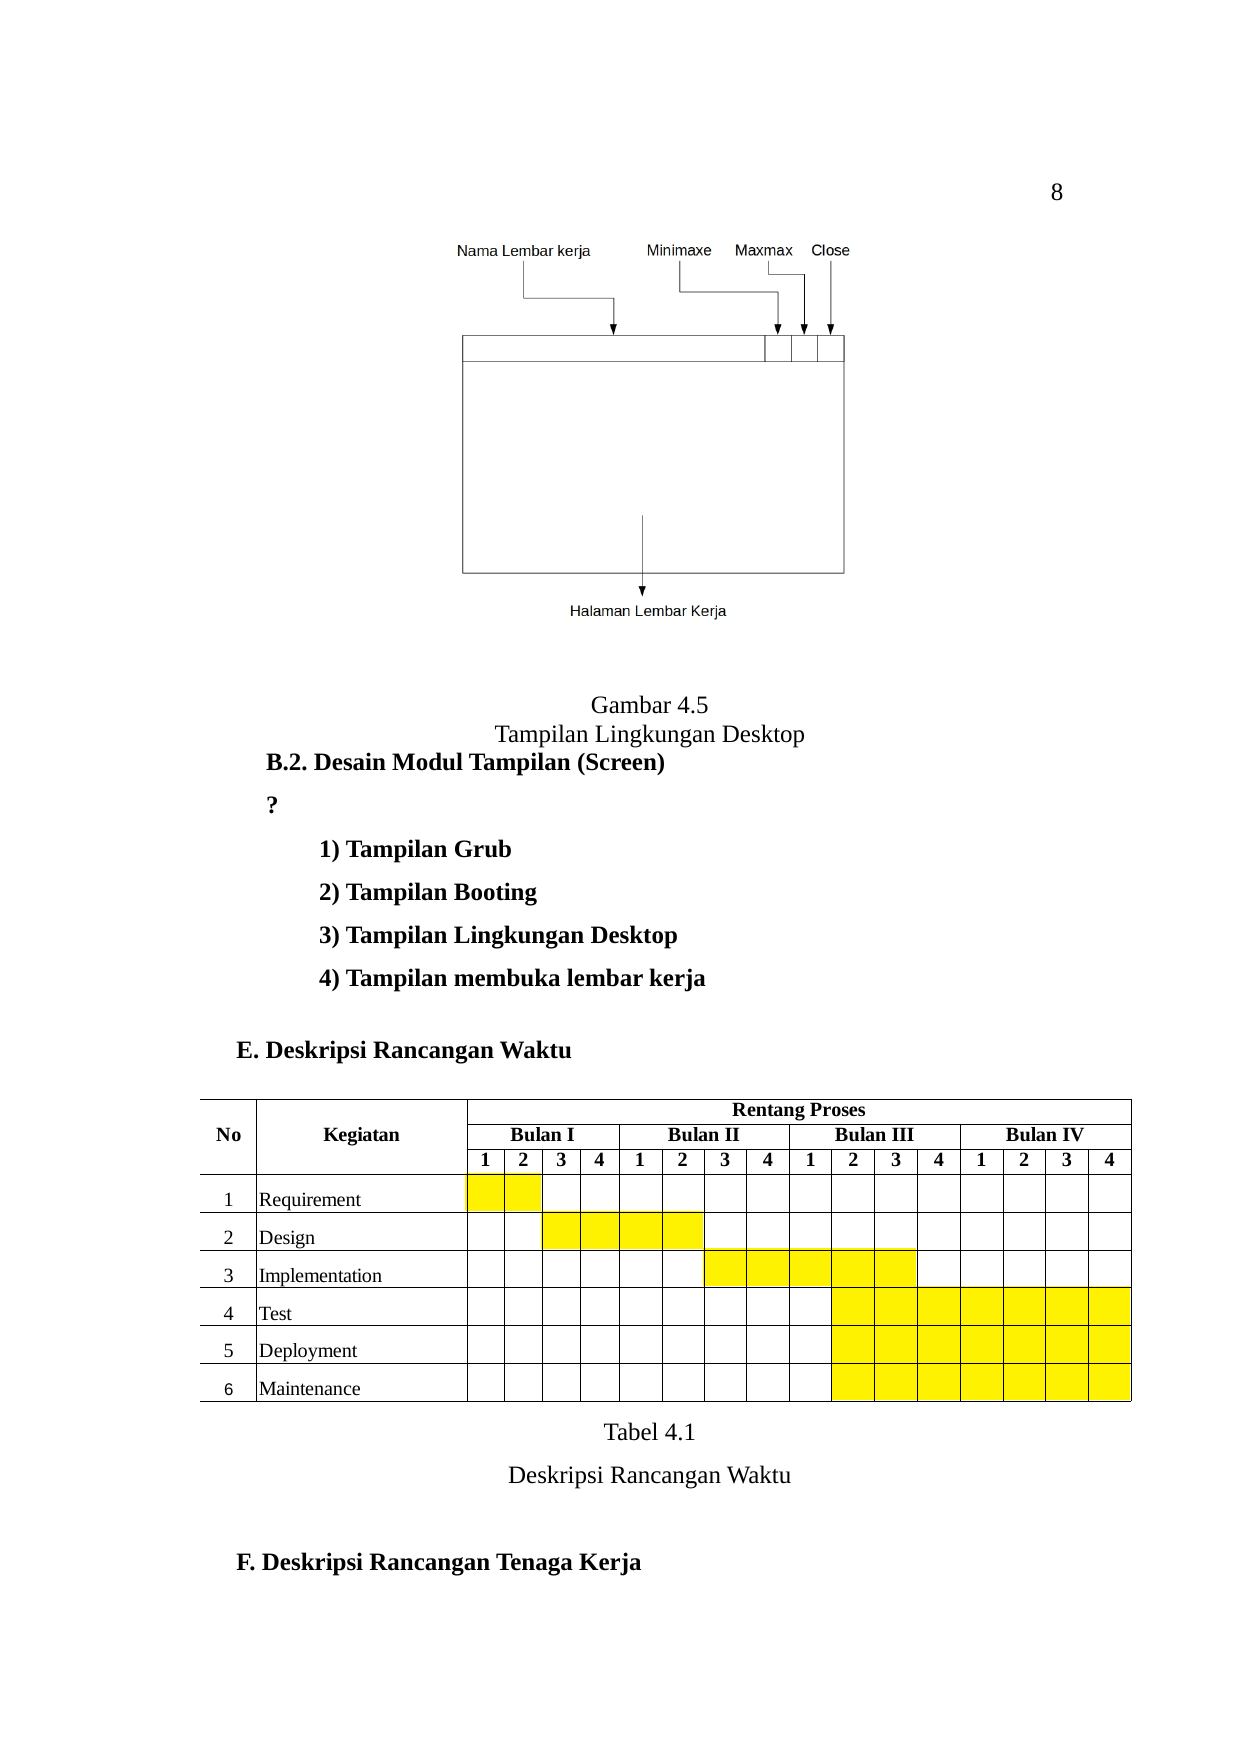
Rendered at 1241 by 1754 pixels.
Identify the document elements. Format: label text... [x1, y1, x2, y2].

text Tabel 4.1 [875, 1213, 917, 1250]
text Tabel 4.1 [918, 1213, 960, 1250]
text ? [266, 791, 1063, 819]
text Tabel 4.1 [663, 1288, 704, 1325]
text Tabel 4.1 [918, 1150, 960, 1174]
text Tabel 4.1 [790, 1125, 960, 1149]
text Gambar 4.5 [236, 690, 1063, 719]
text Tabel 4.1 [620, 1288, 662, 1325]
text Tabel 4.1 [875, 1150, 917, 1174]
text Tabel 4.1 [257, 1100, 467, 1174]
text Tabel 4.1 [581, 1251, 619, 1287]
text Tabel 4.1 [832, 1213, 874, 1248]
text Tabel 4.1 [236, 1251, 256, 1287]
text Tabel 4.1 [1046, 1175, 1063, 1212]
text 1) Tampilan Grub [319, 834, 1063, 862]
text Tabel 4.1 [1046, 1251, 1063, 1286]
text Tabel 4.1 [705, 1364, 746, 1401]
text Tabel 4.1 [663, 1364, 704, 1401]
text Tabel 4.1 [543, 1150, 580, 1174]
text Tabel 4.1 [790, 1213, 831, 1248]
text Tabel 4.1 [1046, 1150, 1063, 1174]
text Tabel 4.1 [790, 1150, 831, 1174]
text Tabel 4.1 [620, 1364, 662, 1401]
text Tabel 4.1 [705, 1288, 746, 1325]
text Tabel 4.1 [236, 1175, 256, 1212]
text Tabel 4.1 [236, 1213, 256, 1250]
text Tabel 4.1 [543, 1326, 580, 1363]
text Tabel 4.1 [468, 1364, 504, 1401]
text Tabel 4.1 [581, 1175, 619, 1211]
text Tabel 4.1 [543, 1364, 580, 1401]
text B.2. Desain Modul Tampilan (Screen) [266, 747, 1063, 776]
text Tabel 4.1 [1046, 1213, 1063, 1250]
picture [409, 236, 890, 633]
text Tabel 4.1 [468, 1100, 1063, 1124]
text Tabel 4.1 [747, 1150, 789, 1174]
text Tabel 4.1 [505, 1364, 542, 1401]
text Tabel 4.1 [663, 1251, 704, 1287]
text Tabel 4.1 [236, 1100, 256, 1174]
text Tabel 4.1 [543, 1175, 580, 1211]
text Tabel 4.1 [790, 1288, 831, 1325]
text Tabel 4.1 [1004, 1251, 1045, 1286]
text Tabel 4.1 [505, 1251, 542, 1287]
text Tabel 4.1 [961, 1125, 1063, 1149]
text Tabel 4.1 [663, 1175, 704, 1212]
text Tabel 4.1 [918, 1175, 960, 1212]
text Tabel 4.1 [747, 1175, 789, 1212]
text Tabel 4.1 [581, 1364, 619, 1401]
text Tabel 4.1 [705, 1150, 746, 1174]
text Tabel 4.1 [468, 1150, 504, 1173]
text Tabel 4.1 [620, 1125, 789, 1149]
text Tabel 4.1 [961, 1213, 1003, 1250]
text Tabel 4.1 [236, 1288, 256, 1325]
text Tabel 4.1 [468, 1213, 504, 1250]
text 2) Tampilan Booting [319, 877, 1063, 906]
text Tabel 4.1 [705, 1175, 746, 1212]
text Tabel 4.1 [747, 1364, 789, 1401]
text Tabel 4.1 [236, 1364, 256, 1401]
text Tabel 4.1 [1004, 1213, 1045, 1250]
text Tabel 4.1 [236, 1078, 1063, 1099]
text Tabel 4.1 [468, 1251, 504, 1287]
text Tabel 4.1 [236, 1402, 1063, 1446]
text Tabel 4.1 [257, 1175, 467, 1212]
text Tabel 4.1 [468, 1125, 619, 1149]
text Tabel 4.1 [257, 1326, 467, 1363]
text Tabel 4.1 [257, 1213, 467, 1250]
text Tabel 4.1 [705, 1326, 746, 1363]
text Tabel 4.1 [505, 1150, 542, 1174]
text Tabel 4.1 [581, 1150, 619, 1174]
text Tabel 4.1 [663, 1326, 704, 1363]
text Tabel 4.1 [620, 1251, 662, 1287]
text Tabel 4.1 [257, 1288, 467, 1325]
text Tabel 4.1 [1004, 1175, 1045, 1212]
text Tabel 4.1 [961, 1251, 1003, 1286]
text Tabel 4.1 [832, 1150, 874, 1174]
text Tabel 4.1 [505, 1326, 542, 1363]
text Tabel 4.1 [543, 1251, 580, 1287]
text Tabel 4.1 [790, 1364, 831, 1401]
text Tabel 4.1 [875, 1175, 917, 1212]
text Tabel 4.1 [468, 1326, 504, 1363]
text Tabel 4.1 [620, 1326, 662, 1363]
text Tabel 4.1 [961, 1175, 1003, 1212]
text Tabel 4.1 [747, 1326, 789, 1363]
text Tabel 4.1 [257, 1251, 467, 1287]
text Tabel 4.1 [468, 1288, 504, 1325]
text Tabel 4.1 [620, 1150, 662, 1174]
text Deskripsi Rancangan Waktu [236, 1460, 1063, 1489]
text Tabel 4.1 [581, 1288, 619, 1325]
text Tabel 4.1 [543, 1288, 580, 1325]
text 3) Tampilan Lingkungan Desktop [319, 920, 1063, 949]
text Tabel 4.1 [918, 1251, 960, 1286]
text Tabel 4.1 [790, 1175, 831, 1212]
text Tabel 4.1 [747, 1288, 789, 1325]
text Tabel 4.1 [705, 1213, 746, 1248]
text Tabel 4.1 [747, 1213, 789, 1248]
text Tabel 4.1 [620, 1175, 662, 1211]
text Tabel 4.1 [663, 1150, 704, 1174]
text Tampilan Lingkungan Desktop [236, 719, 1063, 747]
text Tabel 4.1 [505, 1213, 542, 1250]
text Tabel 4.1 [790, 1326, 831, 1363]
text E. Deskripsi Rancangan Waktu [236, 1035, 1063, 1064]
text Tabel 4.1 [236, 1326, 256, 1363]
text F. Deskripsi Rancangan Tenaga Kerja [236, 1547, 1063, 1575]
text Tabel 4.1 [581, 1326, 619, 1363]
text 4) Tampilan membuka lembar kerja [319, 963, 1063, 992]
text Tabel 4.1 [505, 1288, 542, 1325]
text Tabel 4.1 [961, 1150, 1003, 1174]
text Tabel 4.1 [257, 1364, 467, 1401]
text Tabel 4.1 [1004, 1150, 1045, 1174]
text Tabel 4.1 [832, 1175, 874, 1212]
